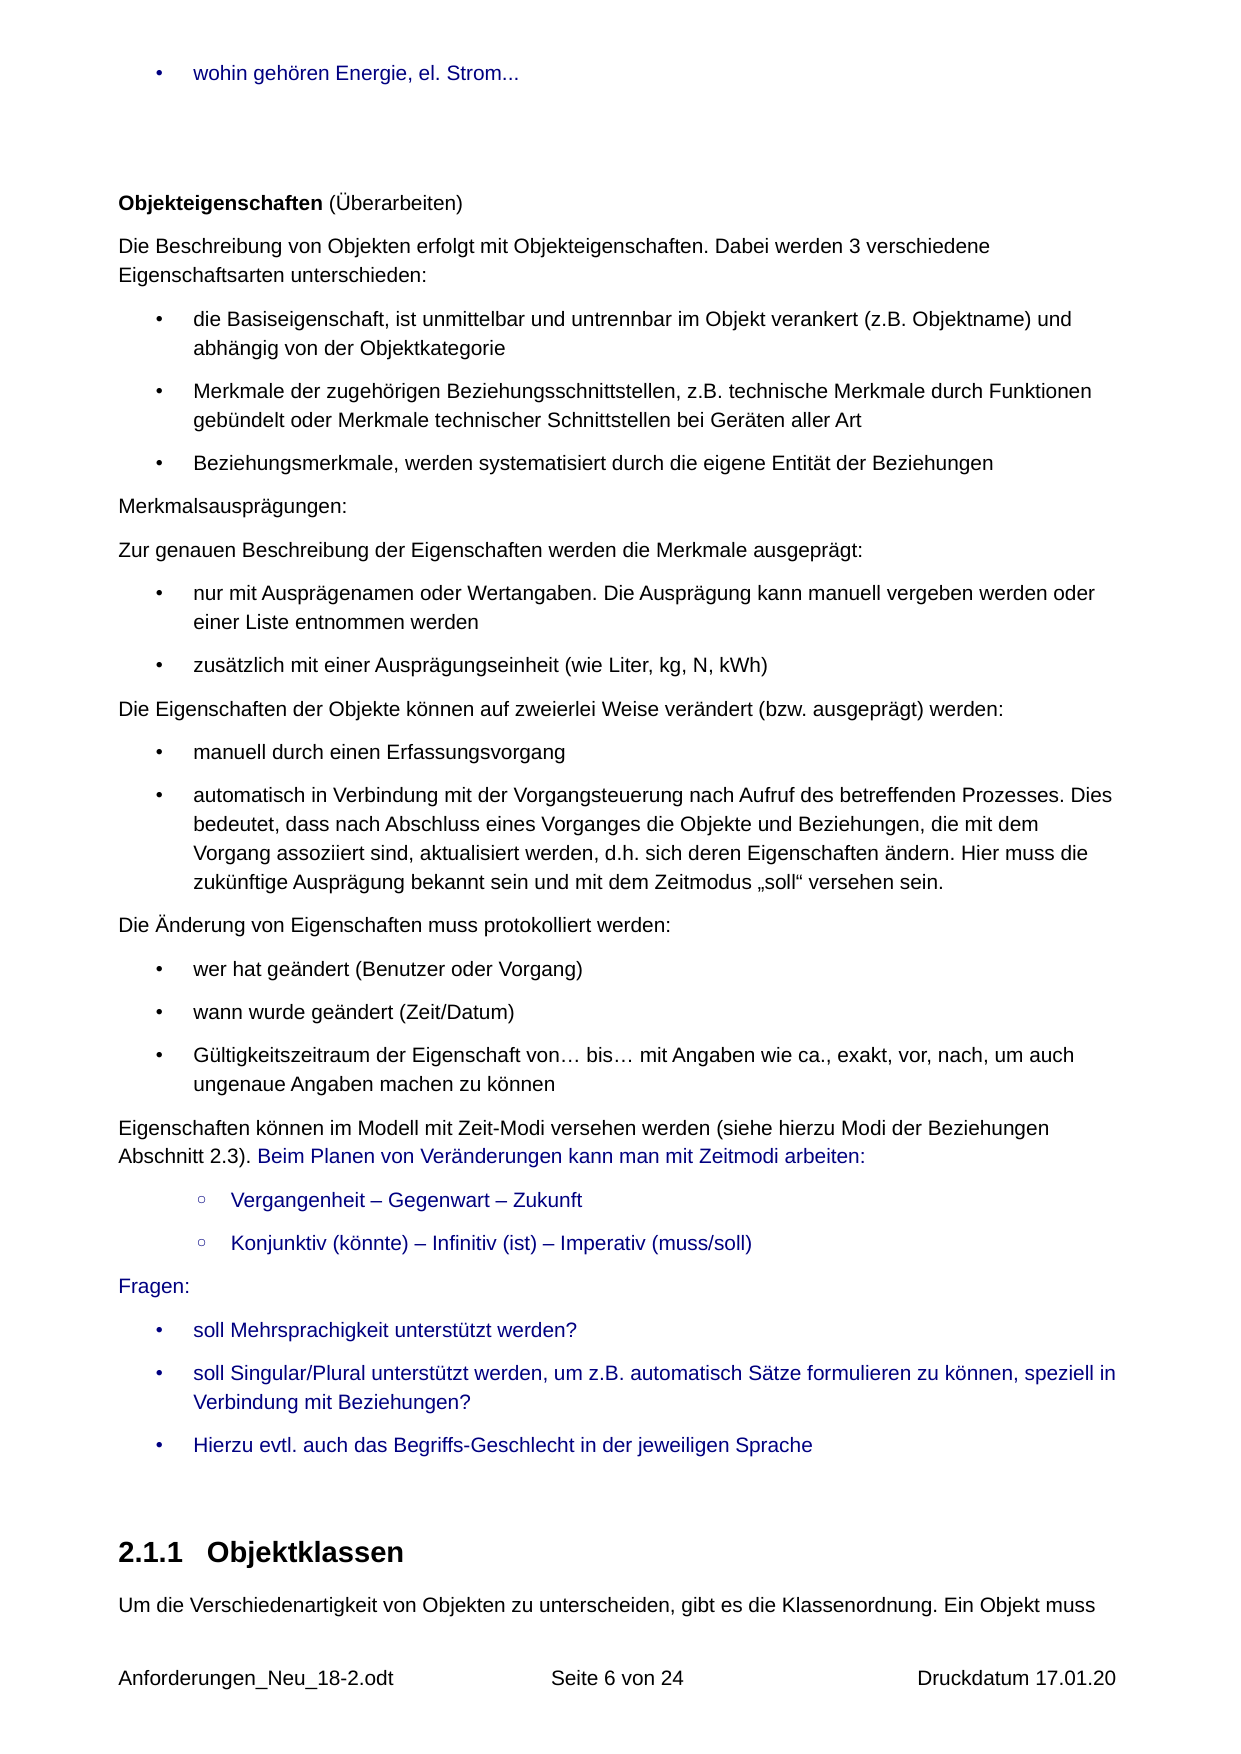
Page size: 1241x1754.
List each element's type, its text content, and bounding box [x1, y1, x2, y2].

list nur mit Ausprägenamen oder Wertangaben. Die Ausprägung kann manuell vergeben werden oder einer Liste entnommen werden [156, 581, 1122, 634]
list wer hat geändert (Benutzer oder Vorgang) [156, 956, 1122, 980]
list zusätzlich mit einer Ausprägungseinheit (wie Liter, kg, N, kWh) [156, 653, 1122, 677]
list soll Mehrsprachigkeit unterstützt werden? [156, 1318, 1122, 1342]
text Die Eigenschaften der Objekte können auf zweierlei Weise verändert (bzw. ausgeprägt) werden: [118, 697, 1122, 721]
list Merkmale der zugehörigen Beziehungsschnittstellen, z.B. technische Merkmale durch Funktionen gebündelt oder Merkmale technischer Schnittstellen bei Geräten aller Art [156, 379, 1122, 431]
list wann wurde geändert (Zeit/Datum) [156, 1000, 1122, 1024]
text Eigenschaften können im Modell mit Zeit-Modi versehen werden (siehe hierzu Modi der Beziehungen Abschnitt 2.3). Beim Planen von Veränderungen kann man mit Zeitmodi arbeiten: [118, 1115, 1122, 1168]
list Beziehungsmerkmale, werden systematisiert durch die eigene Entität der Beziehungen [156, 451, 1122, 475]
text Die Änderung von Eigenschaften muss protokolliert werden: [118, 913, 1122, 937]
list wohin gehören Energie, el. Strom... [156, 61, 1122, 85]
list Gültigkeitszeitraum der Eigenschaft von… bis… mit Angaben wie ca., exakt, vor, nach, um auch ungenaue Angaben machen zu können [156, 1043, 1122, 1096]
text Die Beschreibung von Objekten erfolgt mit Objekteigenschaften. Dabei werden 3 verschiedene Eigenschaftsarten unterschieden: [118, 234, 1122, 287]
list automatisch in Verbindung mit der Vorgangsteuerung nach Aufruf des betreffenden Prozesses. Dies bedeutet, dass nach Abschluss eines Vorganges die Objekte und Beziehungen, die mit dem Vorgang assoziiert sind, aktualisiert werden, d.h. sich deren Eigenschaften ändern. Hier muss die zukünftige Ausprägung bekannt sein und mit dem Zeitmodus „soll“ versehen sein. [156, 783, 1122, 894]
text Fragen: [118, 1274, 1122, 1298]
list Konjunktiv (könnte) – Infinitiv (ist) – Imperativ (muss/soll) [193, 1231, 1122, 1255]
subtitle Objektklassen [118, 1535, 1122, 1568]
list die Basiseigenschaft, ist unmittelbar und untrennbar im Objekt verankert (z.B. Objektname) und abhängig von der Objektkategorie [156, 306, 1122, 359]
list soll Singular/Plural unterstützt werden, um z.B. automatisch Sätze formulieren zu können, speziell in Verbindung mit Beziehungen? [156, 1361, 1122, 1414]
list Hierzu evtl. auch das Begriffs-Geschlecht in der jeweiligen Sprache [156, 1433, 1122, 1457]
list manuell durch einen Erfassungsvorgang [156, 740, 1122, 764]
text Objekteigenschaften (Überarbeiten) [118, 191, 1122, 215]
text Merkmalsausprägungen: [118, 494, 1122, 518]
list Vergangenheit – Gegenwart – Zukunft [193, 1187, 1122, 1212]
text Zur genauen Beschreibung der Eigenschaften werden die Merkmale ausgeprägt: [118, 538, 1122, 562]
text Um die Verschiedenartigkeit von Objekten zu unterscheiden, gibt es die Klassenordnung. Ein Objekt muss [118, 1593, 1122, 1617]
